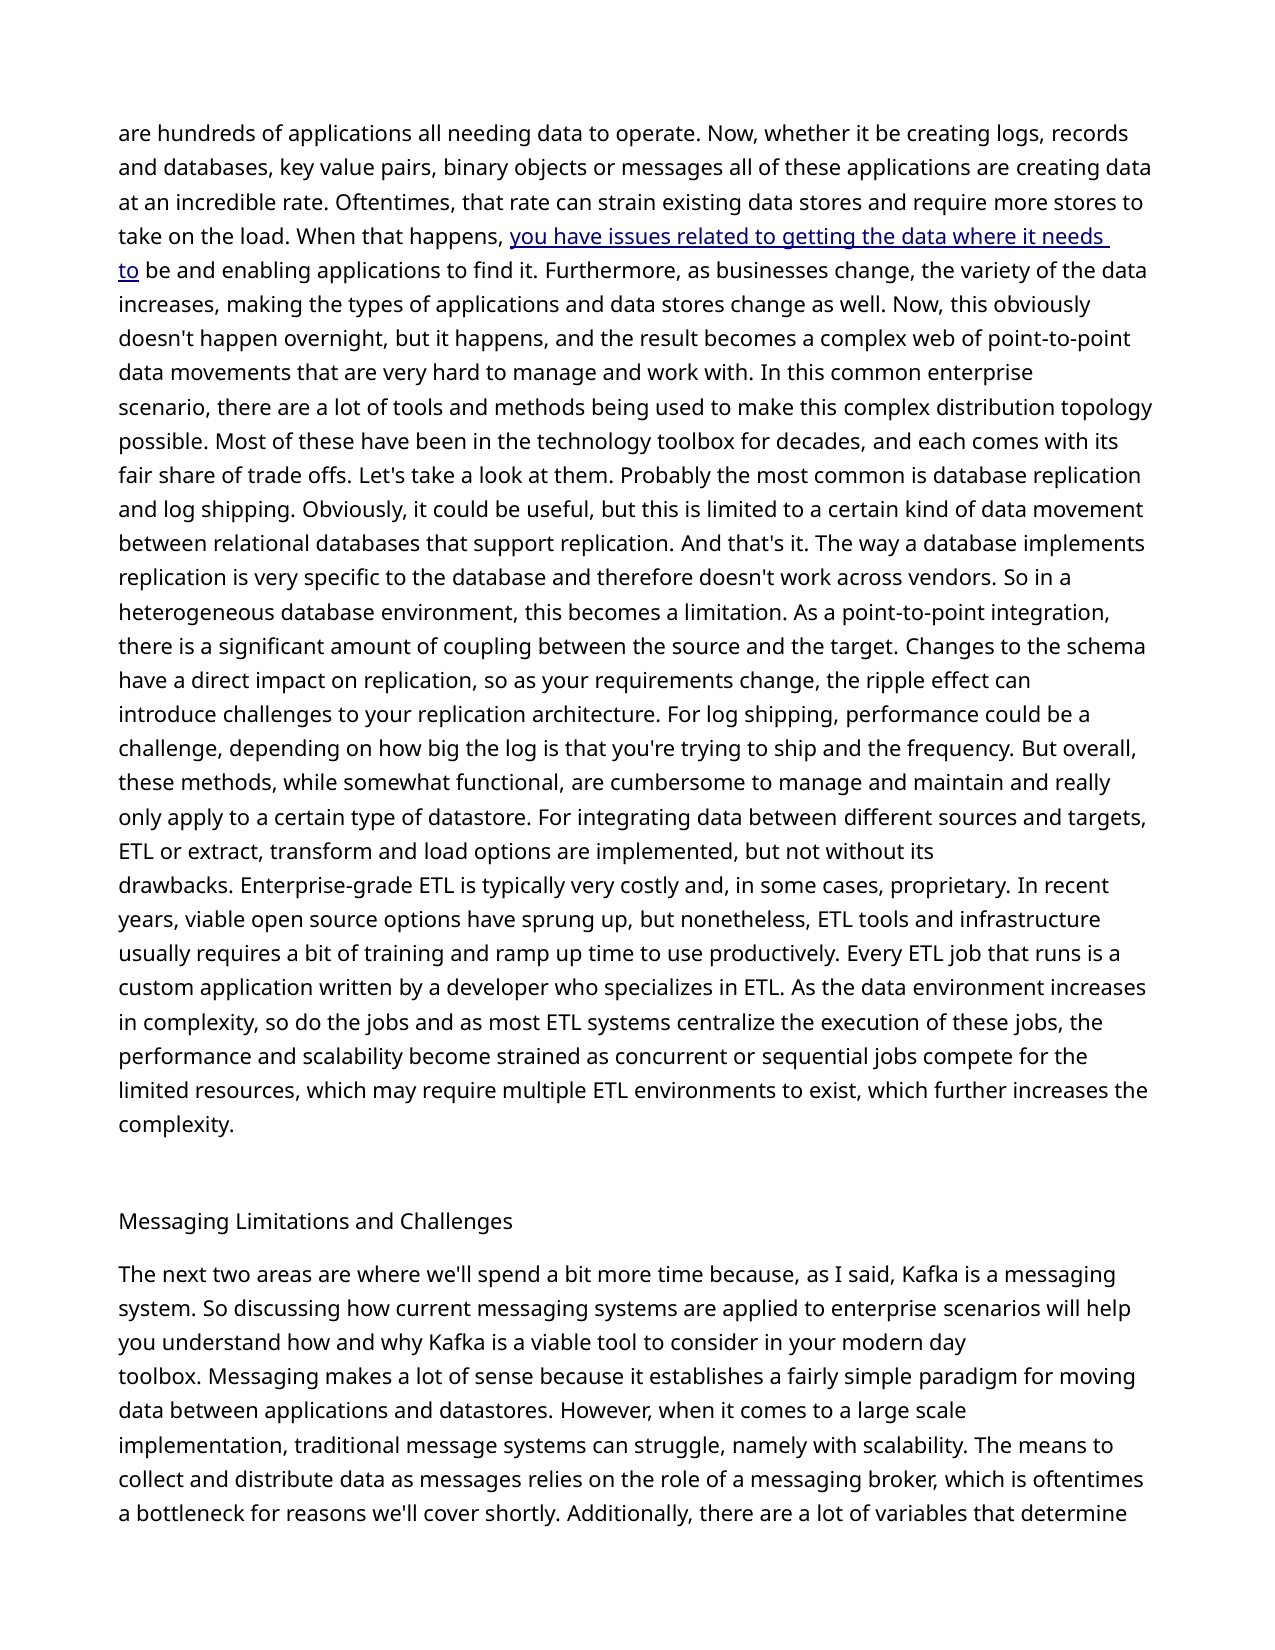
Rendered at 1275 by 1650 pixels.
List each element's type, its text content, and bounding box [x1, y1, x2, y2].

text are hundreds of applications all needing data to operate. Now, whether it be creating logs, records and databases, key value pairs, binary objects or messages all of these applications are creating data at an incredible rate. Oftentimes, that rate can strain existing data stores and require more stores to take on the load. When that happens, you have issues related to getting the data where it needs to be and enabling applications to find it. Furthermore, as businesses change, the variety of the data increases, making the types of applications and data stores change as well. Now, this obviously doesn't happen overnight, but it happens, and the result becomes a complex web of point‑to‑point data movements that are very hard to manage and work with. In this common enterprise scenario, there are a lot of tools and methods being used to make this complex distribution topology possible. Most of these have been in the technology toolbox for decades, and each comes with its fair share of trade offs. Let's take a look at them. Probably the most common is database replication and log shipping. Obviously, it could be useful, but this is limited to a certain kind of data movement between relational databases that support replication. And that's it. The way a database implements replication is very specific to the database and therefore doesn't work across vendors. So in a heterogeneous database environment, this becomes a limitation. As a point‑to‑point integration, there is a significant amount of coupling between the source and the target. Changes to the schema have a direct impact on replication, so as your requirements change, the ripple effect can introduce challenges to your replication architecture. For log shipping, performance could be a challenge, depending on how big the log is that you're trying to ship and the frequency. But overall, these methods, while somewhat functional, are cumbersome to manage and maintain and really only apply to a certain type of datastore. For integrating data between different sources and targets, ETL or extract, transform and load options are implemented, but not without its drawbacks. Enterprise‑grade ETL is typically very costly and, in some cases, proprietary. In recent years, viable open source options have sprung up, but nonetheless, ETL tools and infrastructure usually requires a bit of training and ramp up time to use productively. Every ETL job that runs is a custom application written by a developer who specializes in ETL. As the data environment increases in complexity, so do the jobs and as most ETL systems centralize the execution of these jobs, the performance and scalability become strained as concurrent or sequential jobs compete for the limited resources, which may require multiple ETL environments to exist, which further increases the complexity. [118, 118, 1157, 1139]
subtitle Messaging Limitations and Challenges [118, 1206, 1157, 1235]
text The next two areas are where we'll spend a bit more time because, as I said, Kafka is a messaging system. So discussing how current messaging systems are applied to enterprise scenarios will help you understand how and why Kafka is a viable tool to consider in your modern day toolbox. Messaging makes a lot of sense because it establishes a fairly simple paradigm for moving data between applications and datastores. However, when it comes to a large scale implementation, traditional message systems can struggle, namely with scalability. The means to collect and distribute data as messages relies on the role of a messaging broker, which is oftentimes a bottleneck for reasons we'll cover shortly. Additionally, there are a lot of variables that determine [118, 1259, 1157, 1528]
